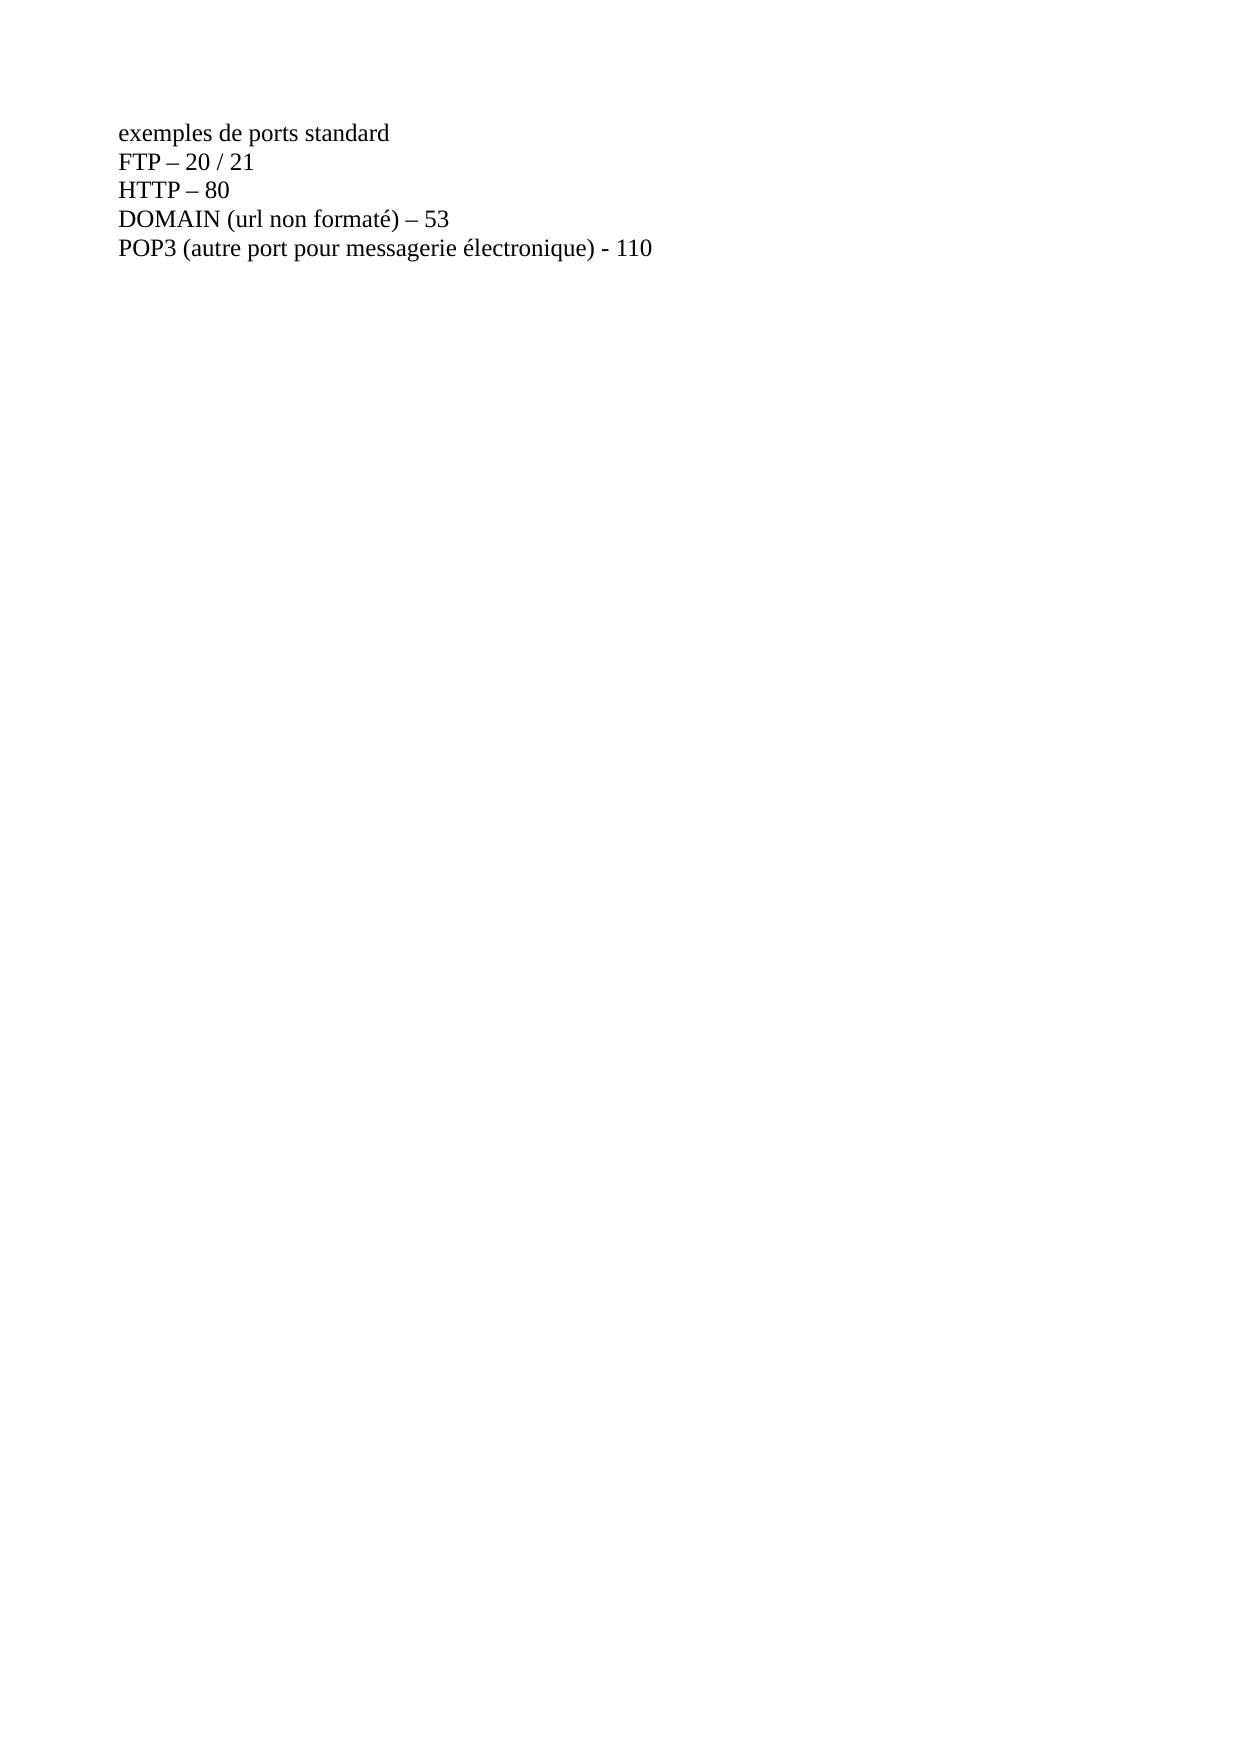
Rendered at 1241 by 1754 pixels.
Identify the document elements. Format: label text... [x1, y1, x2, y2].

text exemples de ports standard [118, 118, 1122, 147]
text POP3 (autre port pour messagerie électronique) - 110 [118, 233, 1122, 262]
text FTP – 20 / 21 [118, 147, 1122, 176]
text DOMAIN (url non formaté) – 53 [118, 204, 1122, 233]
text HTTP – 80 [118, 176, 1122, 204]
